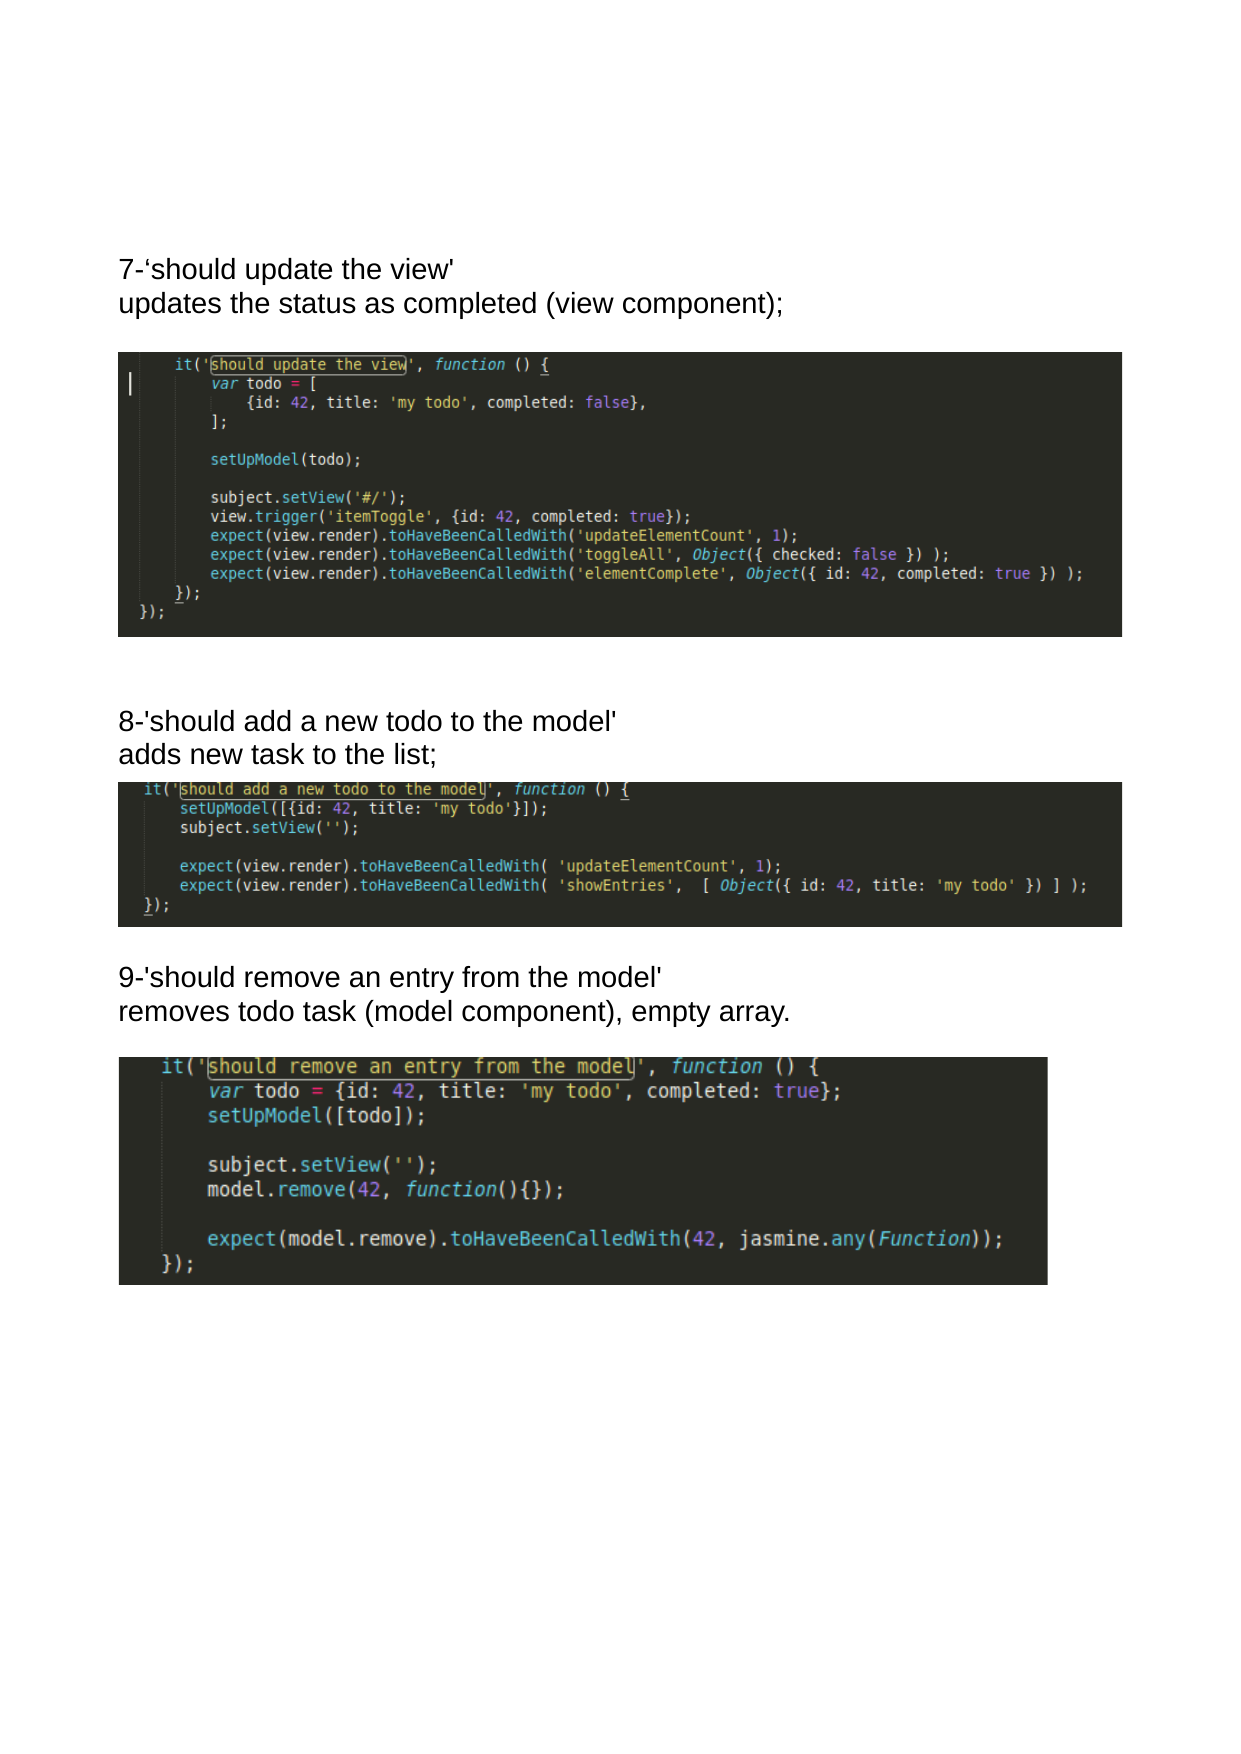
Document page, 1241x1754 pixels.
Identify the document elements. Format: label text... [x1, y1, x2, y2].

picture [118, 1057, 1048, 1285]
text updates the status as completed (view component); [118, 286, 1122, 319]
text removes todo task (model component), empty array. [118, 994, 1122, 1027]
text 9-'should remove an entry from the model' [118, 960, 1122, 994]
text 7-‘should update the view' [118, 252, 1122, 286]
text 8-'should add a new todo to the model' [118, 704, 1122, 737]
picture [118, 782, 1123, 927]
picture [118, 352, 1123, 637]
text adds new task to the list; [118, 737, 1122, 771]
